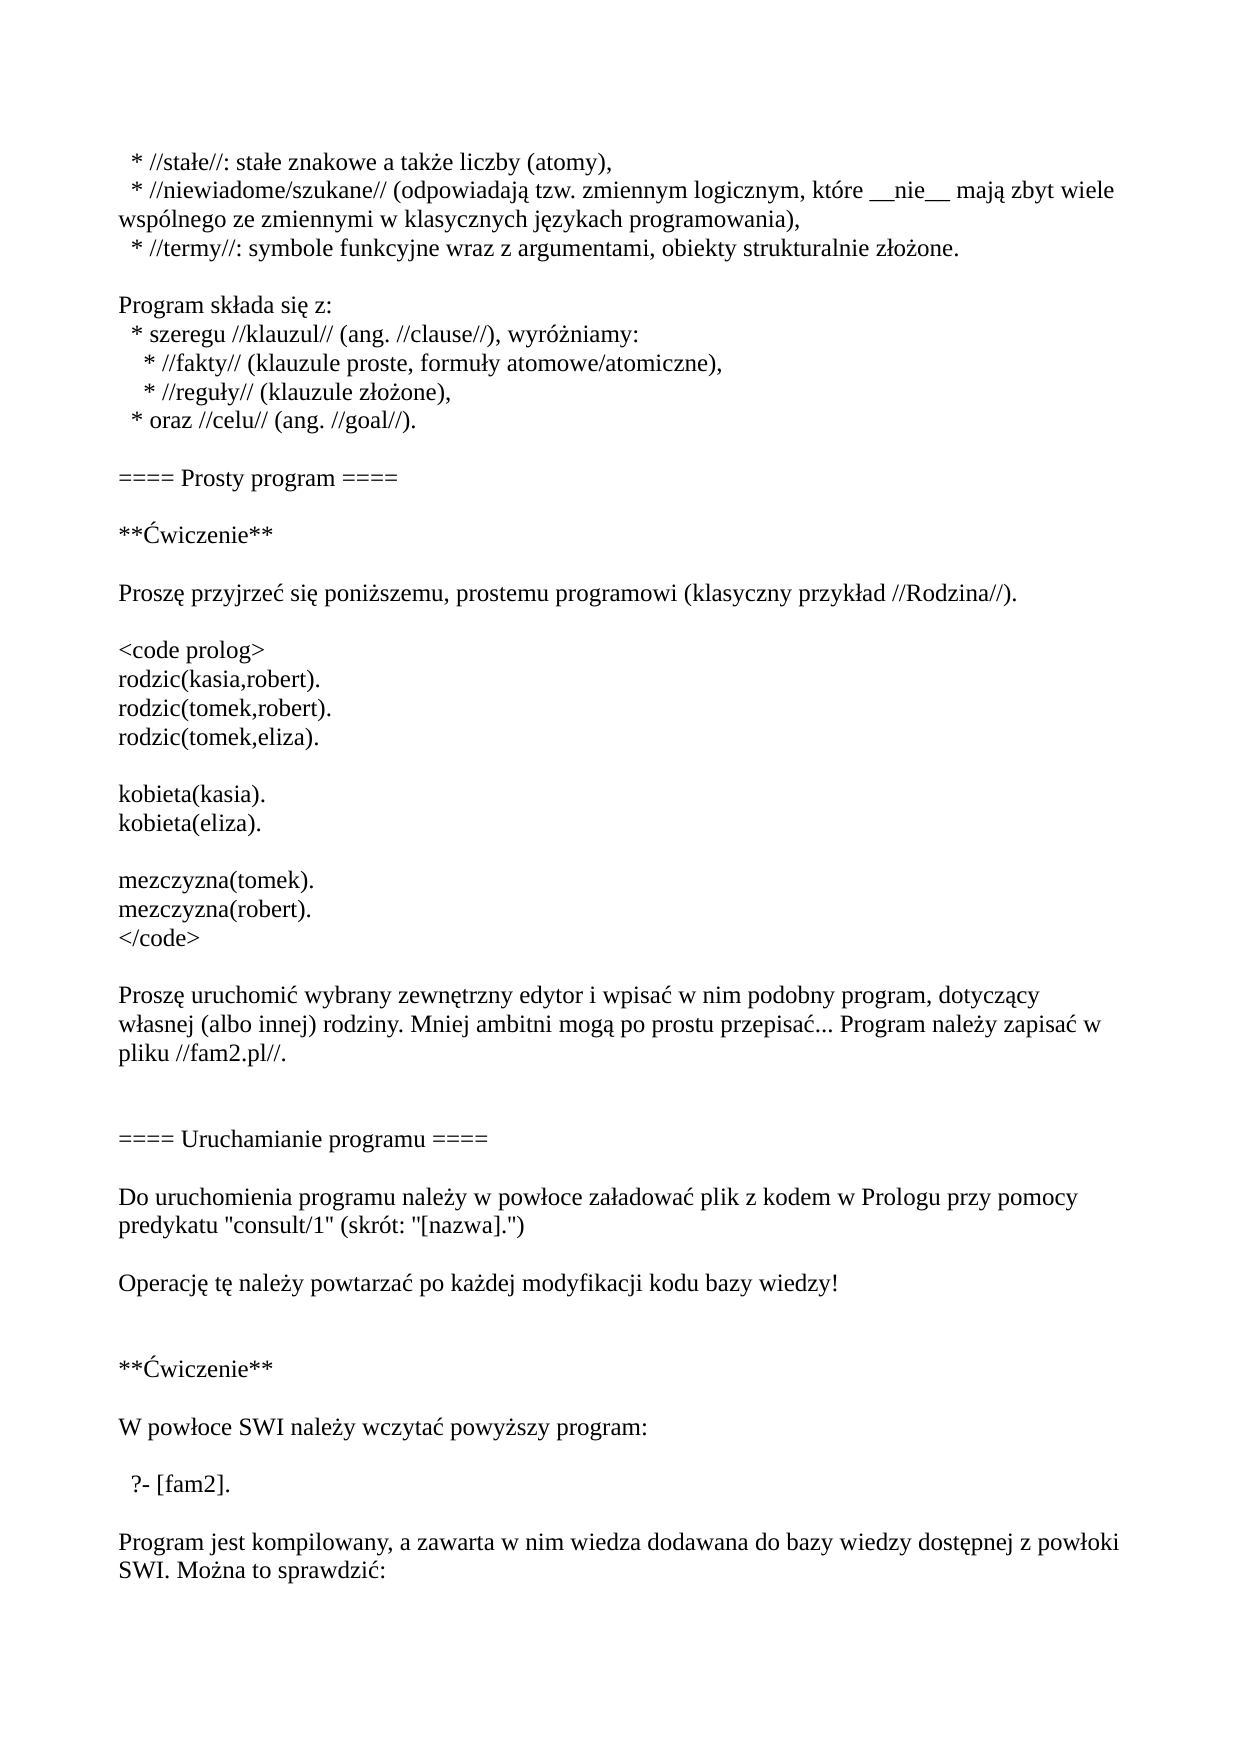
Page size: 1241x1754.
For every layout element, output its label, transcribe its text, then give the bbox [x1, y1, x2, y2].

text * //fakty// (klauzule proste, formuły atomowe/atomiczne), [118, 348, 1122, 377]
text ?- [fam2]. [118, 1469, 1122, 1498]
text * oraz //celu// (ang. //goal//). [118, 406, 1122, 434]
text Program składa się z: [118, 291, 1122, 319]
text Program jest kompilowany, a zawarta w nim wiedza dodawana do bazy wiedzy dostępnej z powłoki SWI. Można to sprawdzić: [118, 1527, 1122, 1584]
text rodzic(tomek,eliza). [118, 722, 1122, 751]
text W powłoce SWI należy wczytać powyższy program: [118, 1412, 1122, 1441]
text </code> [118, 923, 1122, 952]
text Proszę przyjrzeć się poniższemu, prostemu programowi (klasyczny przykład //Rodzina//). [118, 578, 1122, 607]
text Proszę uruchomić wybrany zewnętrzny edytor i wpisać w nim podobny program, dotyczący własnej (albo innej) rodziny. Mniej ambitni mogą po prostu przepisać... Program należy zapisać w pliku //fam2.pl//. [118, 981, 1122, 1067]
text kobieta(eliza). [118, 808, 1122, 837]
text * //stałe//: stałe znakowe a także liczby (atomy), [118, 147, 1122, 176]
text * //niewiadome/szukane// (odpowiadają tzw. zmiennym logicznym, które __nie__ mają zbyt wiele wspólnego ze zmiennymi w klasycznych językach programowania), [118, 176, 1122, 233]
text <code prolog> [118, 636, 1122, 664]
text * szeregu //klauzul// (ang. //clause//), wyróżniamy: [118, 319, 1122, 348]
text rodzic(tomek,robert). [118, 693, 1122, 722]
text mezczyzna(tomek). [118, 866, 1122, 894]
text Operację tę należy powtarzać po każdej modyfikacji kodu bazy wiedzy! [118, 1268, 1122, 1297]
text ==== Uruchamianie programu ==== [118, 1124, 1122, 1153]
text * //reguły// (klauzule złożone), [118, 377, 1122, 406]
text **Ćwiczenie** [118, 521, 1122, 549]
text * //termy//: symbole funkcyjne wraz z argumentami, obiekty strukturalnie złożone. [118, 233, 1122, 262]
text mezczyzna(robert). [118, 894, 1122, 923]
text kobieta(kasia). [118, 779, 1122, 808]
text rodzic(kasia,robert). [118, 664, 1122, 693]
text Do uruchomienia programu należy w powłoce załadować plik z kodem w Prologu przy pomocy predykatu ''consult/1'' (skrót: ''[nazwa].'') [118, 1182, 1122, 1239]
text **Ćwiczenie** [118, 1354, 1122, 1383]
text ==== Prosty program ==== [118, 463, 1122, 492]
